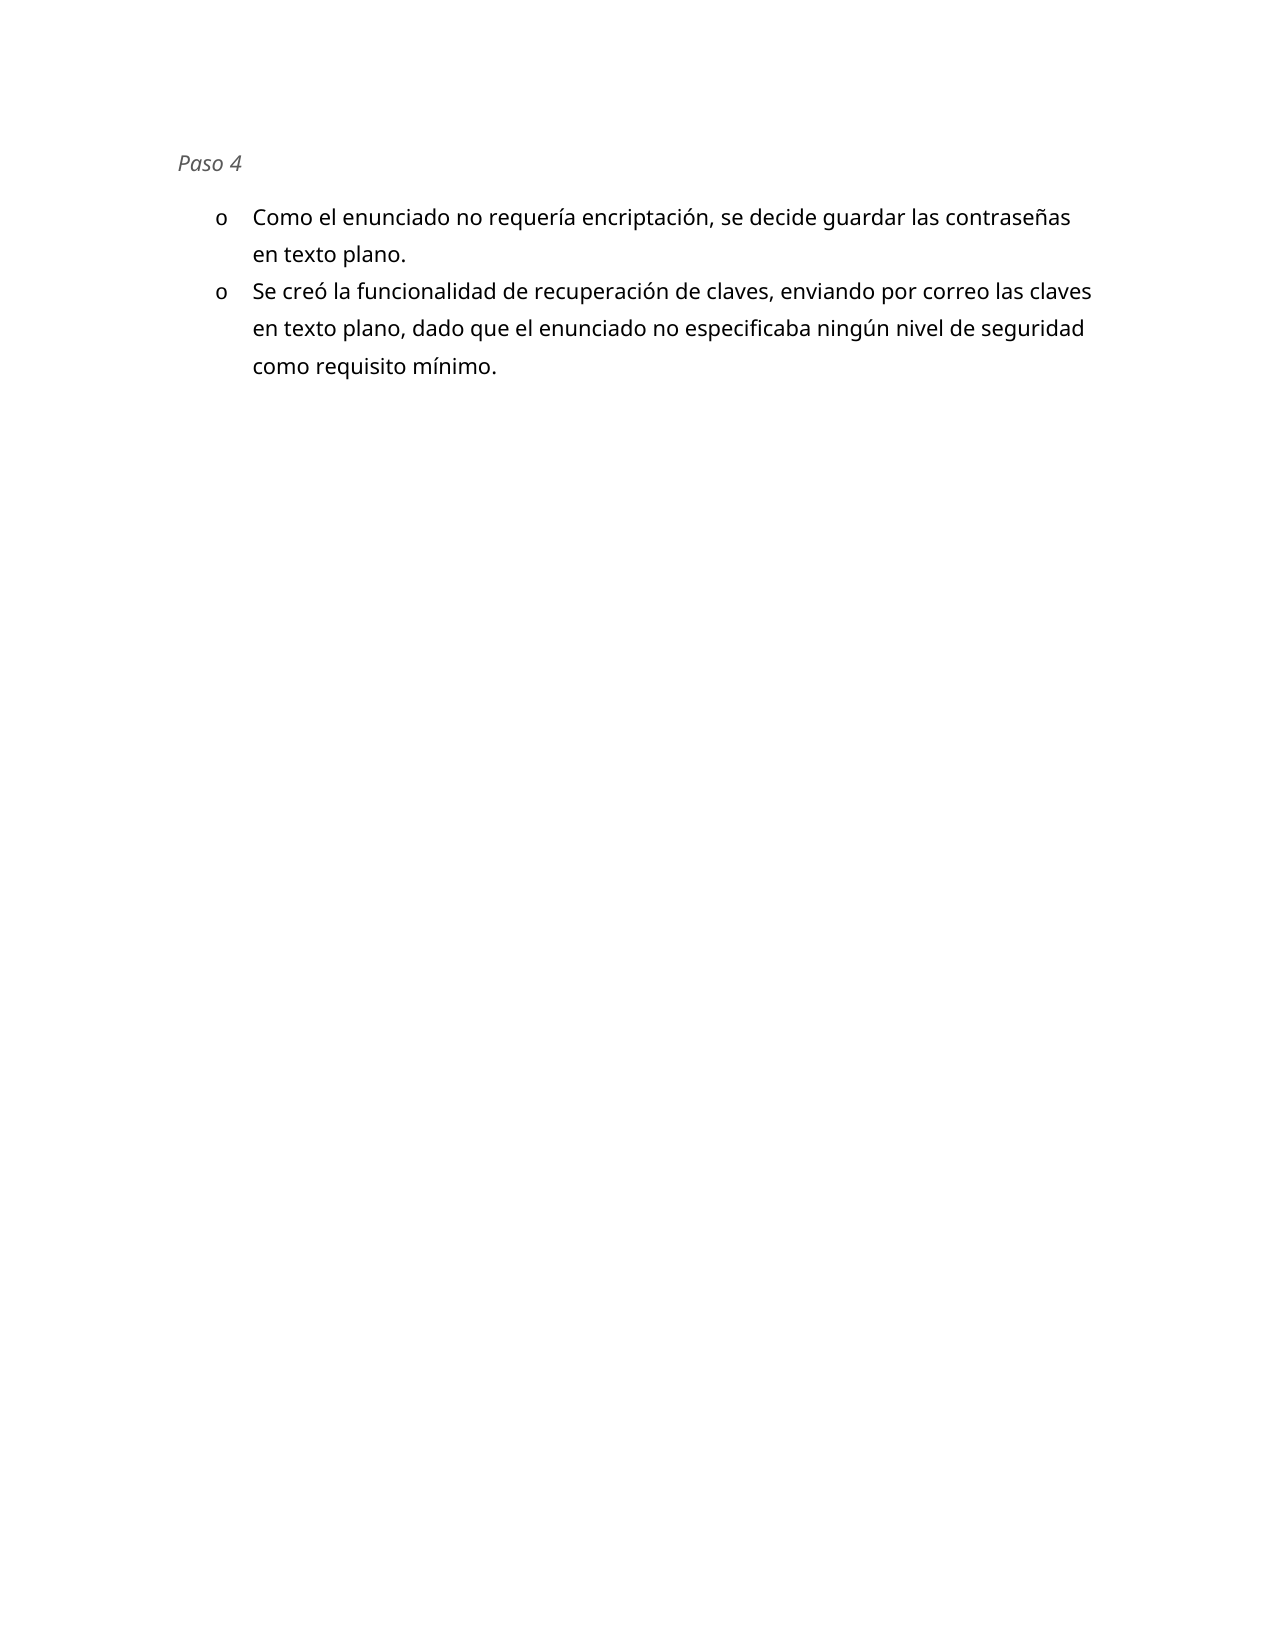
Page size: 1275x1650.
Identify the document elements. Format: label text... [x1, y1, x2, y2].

list Se creó la funcionalidad de recuperación de claves, enviando por correo las claves en texto plano, dado que el enunciado no especificaba ningún nivel de seguridad como requisito mínimo. [215, 276, 1098, 380]
list Como el enunciado no requería encriptación, se decide guardar las contraseñas en texto plano. [215, 201, 1098, 269]
text Paso 4 [177, 148, 1098, 177]
